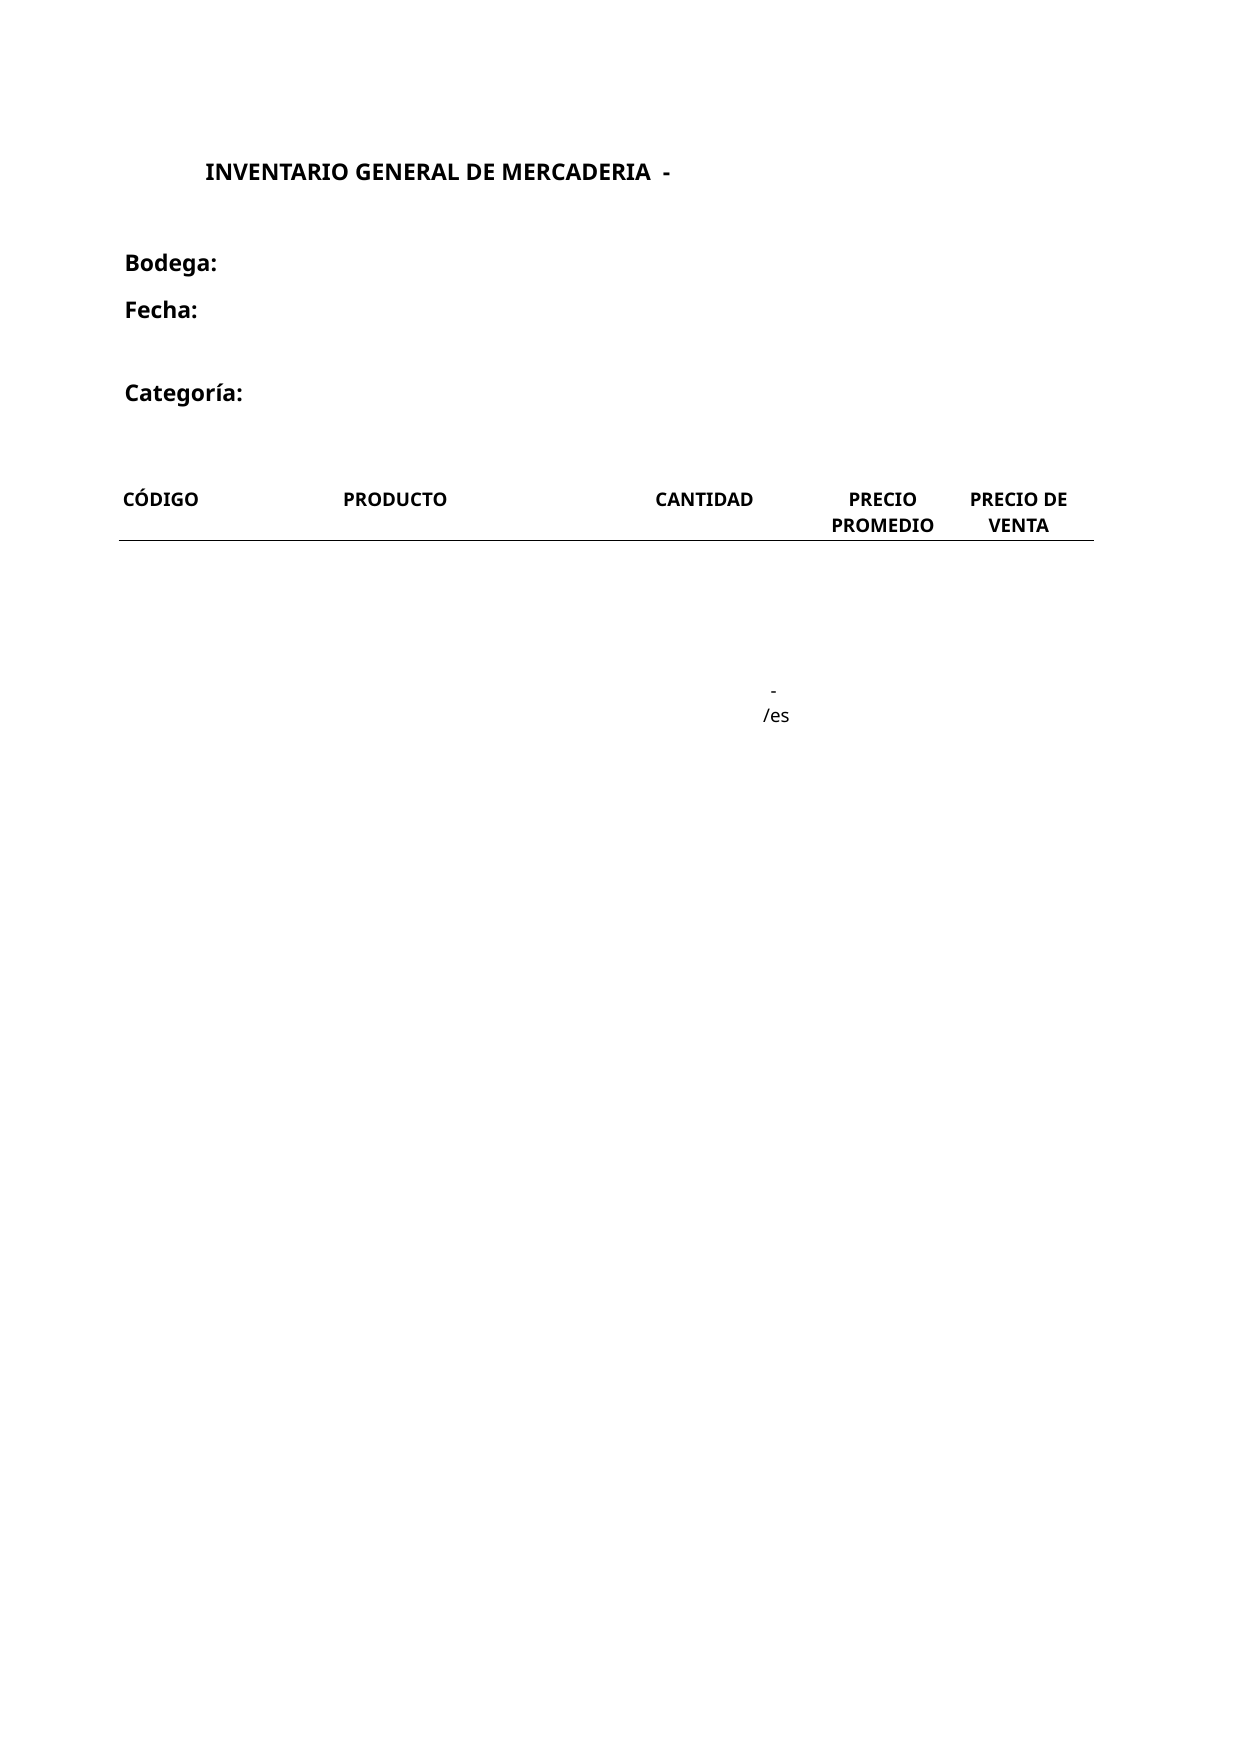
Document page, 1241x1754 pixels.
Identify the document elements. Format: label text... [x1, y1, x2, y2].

table_cell [822, 935, 943, 967]
table_cell </for> [119, 935, 203, 967]
table_header Bodega: <inventory.location.name> Fecha: <formatLang(inventory.date, inventory.company.party.lang)> <if test="inventory.product_category"> Categoría: <inventory.product_category.name> </if> [119, 241, 1093, 445]
table_header CÓDIGO [119, 483, 203, 540]
table_header CANTIDAD [587, 483, 822, 540]
table_header PRODUCTO [203, 483, 587, 540]
table_cell [822, 541, 943, 674]
text <for each="inventory in objects"> [118, 118, 1122, 144]
text </for> [118, 996, 1122, 1022]
table_cell <line.quantity> - <line.uom.name>/es [587, 674, 822, 935]
table_cell [587, 935, 822, 967]
text INVENTARIO GENERAL DE MERCADERIA - <inventory.company.party.name> [118, 156, 1122, 188]
table_cell <for each="line in inventory.lines"> [119, 541, 203, 674]
table_header PRECIO PROMEDIO [822, 483, 943, 540]
table_cell <line.product.template.name> [203, 674, 587, 935]
table_cell [203, 935, 587, 967]
table_cell [944, 541, 1093, 674]
table_header PRECIO DE VENTA [944, 483, 1093, 540]
table_cell [203, 541, 587, 674]
table_cell <line.product.code> [119, 674, 203, 935]
table_cell [587, 541, 822, 674]
table_cell [944, 935, 1093, 967]
table_cell <formatLang(line.product.list_price, inventory.company.party.lang, currency=inventory.company.currency)> [944, 674, 1093, 935]
table_cell <formatLang(line.product.cost_price, inventory.company.party.lang, currency=inventory.company.currency)> [822, 674, 943, 935]
